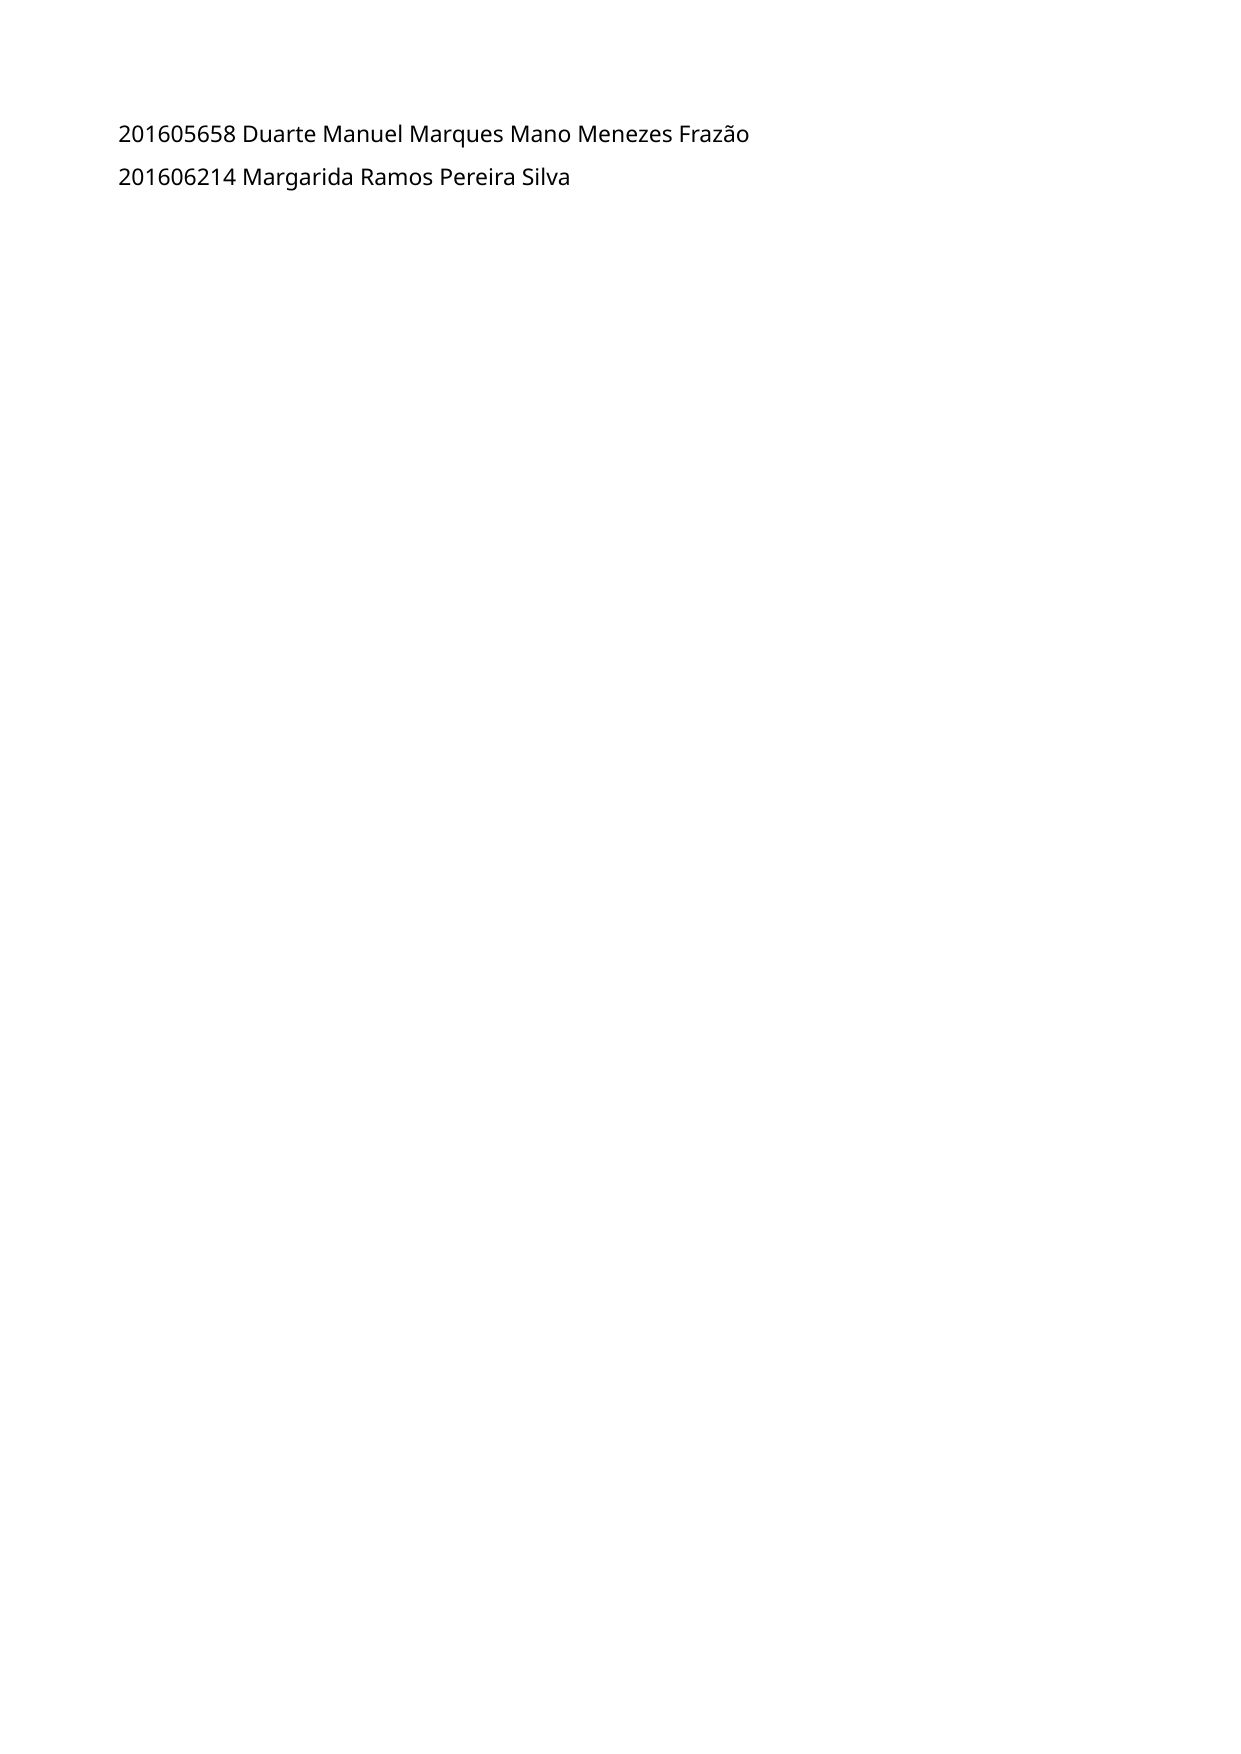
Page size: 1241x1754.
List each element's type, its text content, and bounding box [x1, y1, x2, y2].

text 201605658 Duarte Manuel Marques Mano Menezes Frazão 201606214 Margarida Ramos Pereira Silva [118, 118, 1122, 192]
